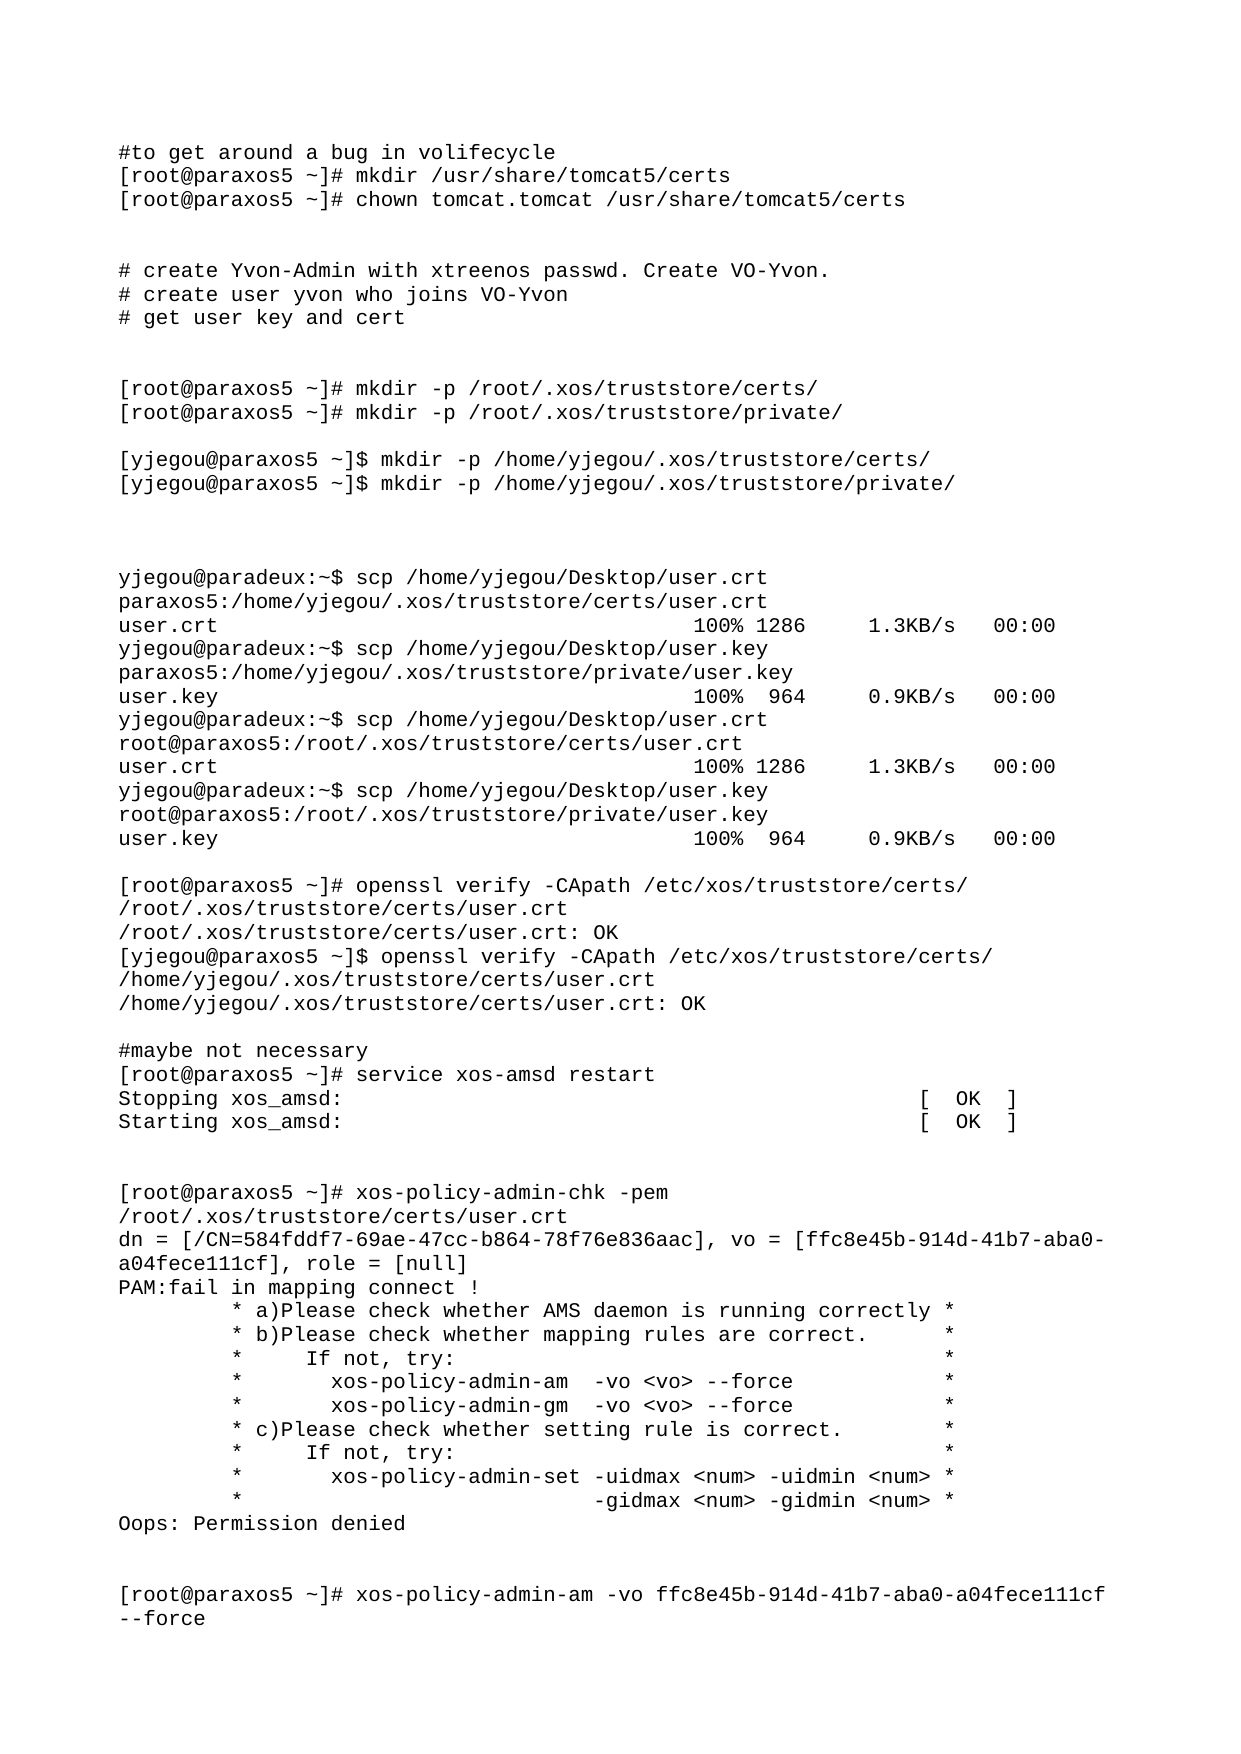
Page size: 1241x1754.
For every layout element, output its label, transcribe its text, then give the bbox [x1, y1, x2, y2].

text /root/.xos/truststore/certs/user.crt: OK [118, 922, 1122, 946]
text * If not, try: * [118, 1442, 1122, 1466]
text [root@paraxos5 ~]# mkdir /usr/share/tomcat5/certs [118, 165, 1122, 189]
text user.key 100% 964 0.9KB/s 00:00 [118, 827, 1122, 851]
text #to get around a bug in volifecycle [118, 142, 1122, 165]
text /home/yjegou/.xos/truststore/certs/user.crt: OK [118, 993, 1122, 1017]
text user.key 100% 964 0.9KB/s 00:00 [118, 686, 1122, 709]
text [root@paraxos5 ~]# xos-policy-admin-am -vo ffc8e45b-914d-41b7-aba0-a04fece111cf --force [118, 1584, 1122, 1631]
text [root@paraxos5 ~]# mkdir -p /root/.xos/truststore/private/ [118, 402, 1122, 426]
text * xos-policy-admin-set -uidmax <num> -uidmin <num> * [118, 1466, 1122, 1489]
text [root@paraxos5 ~]# mkdir -p /root/.xos/truststore/certs/ [118, 378, 1122, 402]
text yjegou@paradeux:~$ scp /home/yjegou/Desktop/user.key root@paraxos5:/root/.xos/truststore/private/user.key [118, 780, 1122, 827]
text [root@paraxos5 ~]# xos-policy-admin-chk -pem /root/.xos/truststore/certs/user.crt [118, 1182, 1122, 1229]
text user.crt 100% 1286 1.3KB/s 00:00 [118, 757, 1122, 780]
text yjegou@paradeux:~$ scp /home/yjegou/Desktop/user.crt paraxos5:/home/yjegou/.xos/truststore/certs/user.crt [118, 567, 1122, 615]
text yjegou@paradeux:~$ scp /home/yjegou/Desktop/user.key paraxos5:/home/yjegou/.xos/truststore/private/user.key [118, 638, 1122, 686]
text # create Yvon-Admin with xtreenos passwd. Create VO-Yvon. [118, 260, 1122, 284]
text * c)Please check whether setting rule is correct. * [118, 1419, 1122, 1442]
text [root@paraxos5 ~]# chown tomcat.tomcat /usr/share/tomcat5/certs [118, 189, 1122, 213]
text [yjegou@paraxos5 ~]$ openssl verify -CApath /etc/xos/truststore/certs/ /home/yjegou/.xos/truststore/certs/user.crt [118, 946, 1122, 993]
text yjegou@paradeux:~$ scp /home/yjegou/Desktop/user.crt root@paraxos5:/root/.xos/truststore/certs/user.crt [118, 709, 1122, 757]
text * -gidmax <num> -gidmin <num> * [118, 1489, 1122, 1513]
text [yjegou@paraxos5 ~]$ mkdir -p /home/yjegou/.xos/truststore/certs/ [118, 449, 1122, 473]
text * If not, try: * [118, 1348, 1122, 1371]
text Starting xos_amsd: [ OK ] [118, 1111, 1122, 1135]
text * b)Please check whether mapping rules are correct. * [118, 1324, 1122, 1348]
text * xos-policy-admin-gm -vo <vo> --force * [118, 1395, 1122, 1419]
text * a)Please check whether AMS daemon is running correctly * [118, 1300, 1122, 1324]
text [yjegou@paraxos5 ~]$ mkdir -p /home/yjegou/.xos/truststore/private/ [118, 473, 1122, 496]
text # create user yvon who joins VO-Yvon [118, 284, 1122, 307]
text Oops: Permission denied [118, 1513, 1122, 1537]
text user.crt 100% 1286 1.3KB/s 00:00 [118, 615, 1122, 638]
text [root@paraxos5 ~]# openssl verify -CApath /etc/xos/truststore/certs/ /root/.xos/truststore/certs/user.crt [118, 875, 1122, 922]
text [root@paraxos5 ~]# service xos-amsd restart [118, 1064, 1122, 1088]
text Stopping xos_amsd: [ OK ] [118, 1088, 1122, 1111]
text * xos-policy-admin-am -vo <vo> --force * [118, 1371, 1122, 1395]
text #maybe not necessary [118, 1040, 1122, 1064]
text dn = [/CN=584fddf7-69ae-47cc-b864-78f76e836aac], vo = [ffc8e45b-914d-41b7-aba0-a04fece111cf], role = [null] [118, 1229, 1122, 1277]
text PAM:fail in mapping connect ! [118, 1277, 1122, 1300]
text # get user key and cert [118, 307, 1122, 331]
